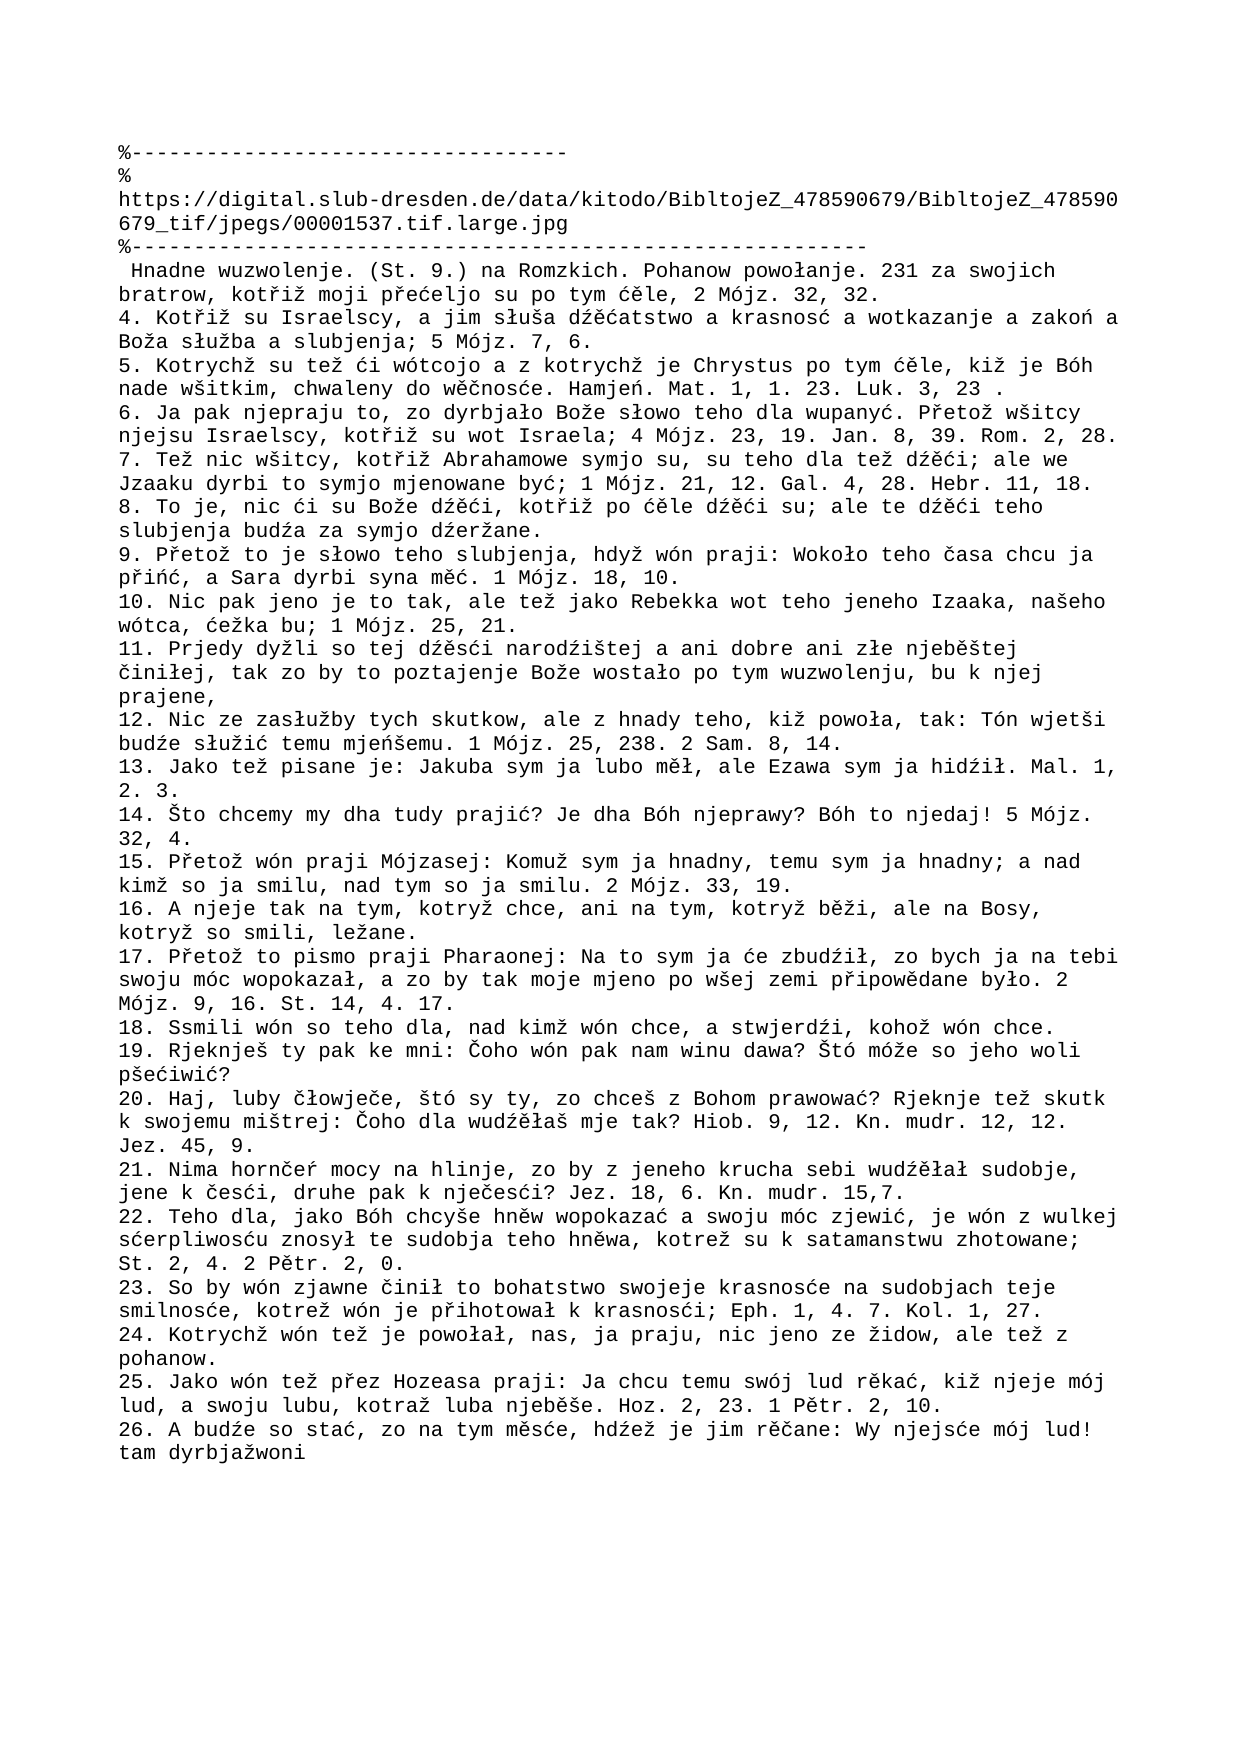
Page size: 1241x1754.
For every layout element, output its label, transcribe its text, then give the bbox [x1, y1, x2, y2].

text 14. Što chcemy my dha tudy prajić? Je dha Bóh njeprawy? Bóh to njedaj! 5 Mójz. 32, 4. [118, 804, 1122, 851]
text 19. Rjeknješ ty pak ke mni: Čoho wón pak nam winu dawa? Štó móže so jeho woli pšećiwić? [118, 1040, 1122, 1088]
text 21. Nima hornčeŕ mocy na hlinje, zo by z jeneho krucha sebi wudźěłał sudobje, jene k česći, druhe pak k nječesći? Jez. 18, 6. Kn. mudr. 15,7. [118, 1158, 1122, 1206]
text %----------------------------------------------------------- [118, 236, 1122, 260]
text 25. Jako wón tež přez Hozeasa praji: Ja chcu temu swój lud rěkać, kiž njeje mój lud, a swoju lubu, kotraž luba njeběše. Hoz. 2, 23. 1 Pětr. 2, 10. [118, 1371, 1122, 1419]
text 12. Nic ze zasłužby tych skutkow, ale z hnady teho, kiž powoła, tak: Tón wjetši budźe słužić temu mjeńšemu. 1 Mójz. 25, 238. 2 Sam. 8, 14. [118, 709, 1122, 757]
text 10. Nic pak jeno je to tak, ale tež jako Rebekka wot teho jeneho Izaaka, našeho wótca, ćežka bu; 1 Mójz. 25, 21. [118, 591, 1122, 638]
text 16. A njeje tak na tym, kotryž chce, ani na tym, kotryž běži, ale na Bosy, kotryž so smili, ležane. [118, 898, 1122, 946]
text 15. Přetož wón praji Mójzasej: Komuž sym ja hnadny, temu sym ja hnadny; a nad kimž so ja smilu, nad tym so ja smilu. 2 Mójz. 33, 19. [118, 851, 1122, 898]
text 13. Jako tež pisane je: Jakuba sym ja lubo měł, ale Ezawa sym ja hidźił. Mal. 1, 2. 3. [118, 757, 1122, 804]
text 23. So by wón zjawne činił to bohatstwo swojeje krasnosće na sudobjach teje smilnosće, kotrež wón je přihotował k krasnosći; Eph. 1, 4. 7. Kol. 1, 27. [118, 1277, 1122, 1324]
text % https://digital.slub-dresden.de/data/kitodo/BibltojeZ_478590679/BibltojeZ_478590679_tif/jpegs/00001537.tif.large.jpg [118, 165, 1122, 236]
text 6. Ja pak njepraju to, zo dyrbjało Bože słowo teho dla wupanyć. Přetož wšitcy njejsu Israelscy, kotřiž su wot Israela; 4 Mójz. 23, 19. Jan. 8, 39. Rom. 2, 28. [118, 402, 1122, 449]
text 18. Ssmili wón so teho dla, nad kimž wón chce, a stwjerdźi, kohož wón chce. [118, 1017, 1122, 1040]
text 17. Přetož to pismo praji Pharaonej: Na to sym ja će zbudźił, zo bych ja na tebi swoju móc wopokazał, a zo by tak moje mjeno po wšej zemi připowědane było. 2 Mójz. 9, 16. St. 14, 4. 17. [118, 946, 1122, 1017]
text 24. Kotrychž wón tež je powołał, nas, ja praju, nic jeno ze židow, ale tež z pohanow. [118, 1324, 1122, 1371]
text 11. Prjedy dyžli so tej dźěsći narodźištej a ani dobre ani złe njeběštej činiłej, tak zo by to poztajenje Bože wostało po tym wuzwolenju, bu k njej prajene, [118, 638, 1122, 709]
text %----------------------------------- [118, 142, 1122, 165]
text 20. Haj, luby čłowječe, štó sy ty, zo chceš z Bohom prawować? Rjeknje tež skutk k swojemu mištrej: Čoho dla wudźěłaš mje tak? Hiob. 9, 12. Kn. mudr. 12, 12. Jez. 45, 9. [118, 1088, 1122, 1158]
text 26. A budźe so stać, zo na tym měsće, hdźež je jim rěčane: Wy njejsće mój lud! tam dyrbjažwoni [118, 1419, 1122, 1466]
text Hnadne wuzwolenje. (St. 9.) na Romzkich. Pohanow powołanje. 231 za swojich bratrow, kotřiž moji přećeljo su po tym ćěle, 2 Mójz. 32, 32. [118, 260, 1122, 307]
text 22. Teho dla, jako Bóh chcyše hněw wopokazać a swoju móc zjewić, je wón z wulkej sćerpliwosću znosył te sudobja teho hněwa, kotrež su k satamanstwu zhotowane; St. 2, 4. 2 Pětr. 2, 0. [118, 1206, 1122, 1277]
text 9. Přetož to je słowo teho slubjenja, hdyž wón praji: Wokoło teho časa chcu ja přińć, a Sara dyrbi syna měć. 1 Mójz. 18, 10. [118, 544, 1122, 591]
text 4. Kotřiž su Israelscy, a jim słuša dźěćatstwo a krasnosć a wotkazanje a zakoń a Boža słužba a slubjenja; 5 Mójz. 7, 6. [118, 307, 1122, 354]
text 7. Tež nic wšitcy, kotřiž Abrahamowe symjo su, su teho dla tež dźěći; ale we Jzaaku dyrbi to symjo mjenowane być; 1 Mójz. 21, 12. Gal. 4, 28. Hebr. 11, 18. [118, 449, 1122, 496]
text 8. To je, nic ći su Bože dźěći, kotřiž po ćěle dźěći su; ale te dźěći teho slubjenja budźa za symjo dźeržane. [118, 496, 1122, 544]
text 5. Kotrychž su tež ći wótcojo a z kotrychž je Chrystus po tym ćěle, kiž je Bóh nade wšitkim, chwaleny do wěčnosće. Hamjeń. Mat. 1, 1. 23. Luk. 3, 23 . [118, 354, 1122, 402]
